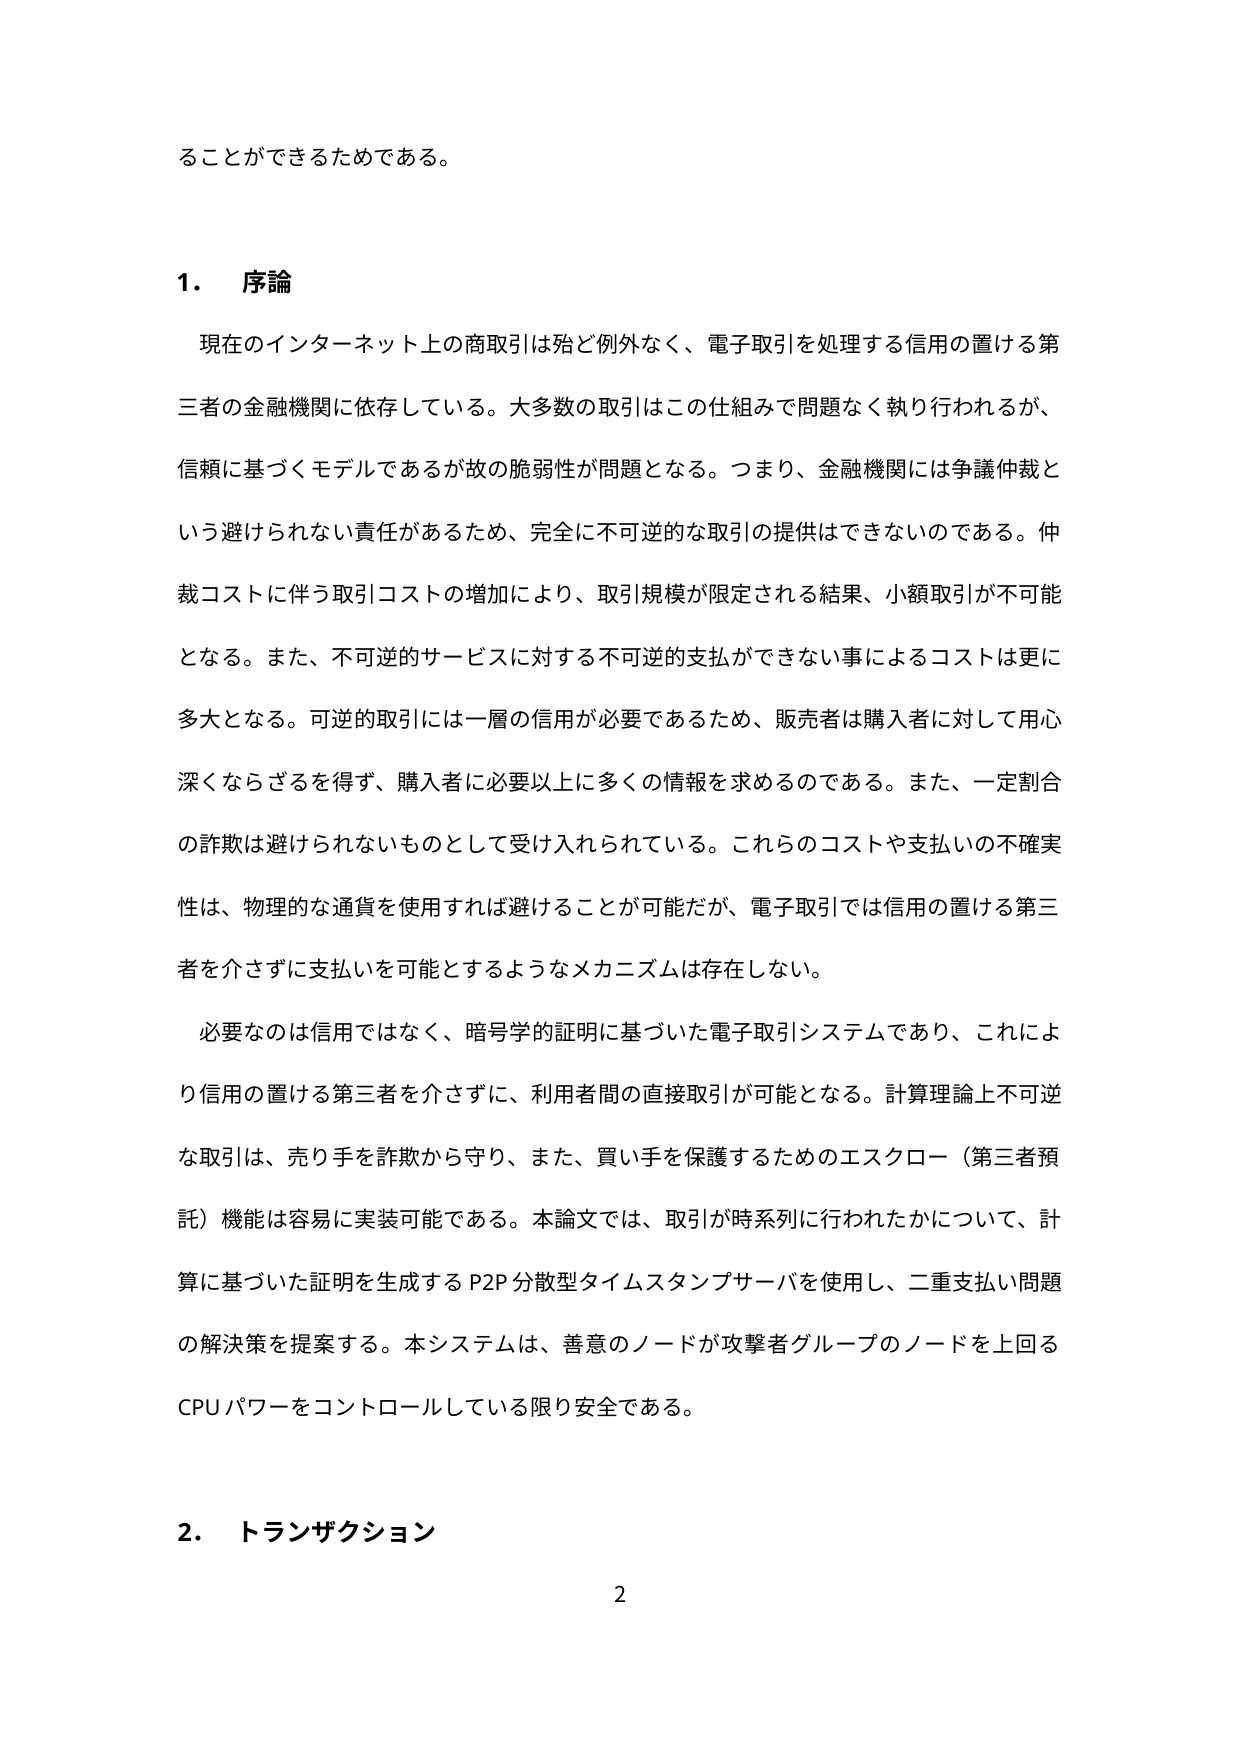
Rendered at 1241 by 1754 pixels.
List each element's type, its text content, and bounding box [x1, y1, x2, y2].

list 序論 [176, 239, 1063, 301]
list トランザクション [177, 1489, 1063, 1551]
text 概要 完全なP2P電子通貨の実現により、金融機関の介在無しに、利用者同士の直接的なオンライン決済が可能となるだろう。電子署名により、P2P電子通貨の機能の一部は実現可能であるが、その機能の主な利点は、信用が置ける第三者機関が二重支払いを防ぐために必要とされる場合、失われることとなる。本論文では、P2Pネットワークの使用による、二重支払い問題の解決策を提案する。このネットワークでは各トランザクションを、ハッシュ関数に基づいたProof-of-workの進行中のブロックチェーン上にハッシュ化することで、タイムスタンプを行う。これにより、Proof-of-workの計算を再度行わなければ変更不可能な記録を生成するのである。最長のブロックチェーンは、一連のトランザクション履歴を証明するだけでなく、それが最大のCPUパワーを保有するプールから生成されたものであることを証明する。善意のノードが過半数のCPUパワーをコントロールする限り、最長のチェーンを生成し続け、攻撃者を退けることが可能である。ネットワーク自体は必要最小限の構成で良い。メッセージはベストエフォート方式でブロードキャストすれば良く、各ノードはネットワークにいつ離脱・再接続しても問題ない。これは、各ノードが再接続時に最長のブロックチェーンを受け入れることで、離脱している間に何が生じたか把握することができるためである。 [177, 114, 1063, 176]
text 必要なのは信用ではなく、暗号学的証明に基づいた電子取引システムであり、これにより信用の置ける第三者を介さずに、利用者間の直接取引が可能となる。計算理論上不可逆な取引は、売り手を詐欺から守り、また、買い手を保護するためのエスクロー（第三者預託）機能は容易に実装可能である。本論文では、取引が時系列に行われたかについて、計算に基づいた証明を生成するP2P分散型タイムスタンプサーバを使用し、二重支払い問題の解決策を提案する。本システムは、善意のノードが攻撃者グループのノードを上回るCPUパワーをコントロールしている限り安全である。 [177, 989, 1063, 1426]
text 現在のインターネット上の商取引は殆ど例外なく、電子取引を処理する信用の置ける第三者の金融機関に依存している。大多数の取引はこの仕組みで問題なく執り行われるが、信頼に基づくモデルであるが故の脆弱性が問題となる。つまり、金融機関には争議仲裁という避けられない責任があるため、完全に不可逆的な取引の提供はできないのである。仲裁コストに伴う取引コストの増加により、取引規模が限定される結果、小額取引が不可能となる。また、不可逆的サービスに対する不可逆的支払ができない事によるコストは更に多大となる。可逆的取引には一層の信用が必要であるため、販売者は購入者に対して用心深くならざるを得ず、購入者に必要以上に多くの情報を求めるのである。また、一定割合の詐欺は避けられないものとして受け入れられている。これらのコストや支払いの不確実性は、物理的な通貨を使用すれば避けることが可能だが、電子取引では信用の置ける第三者を介さずに支払いを可能とするようなメカニズムは存在しない。 [177, 301, 1063, 989]
